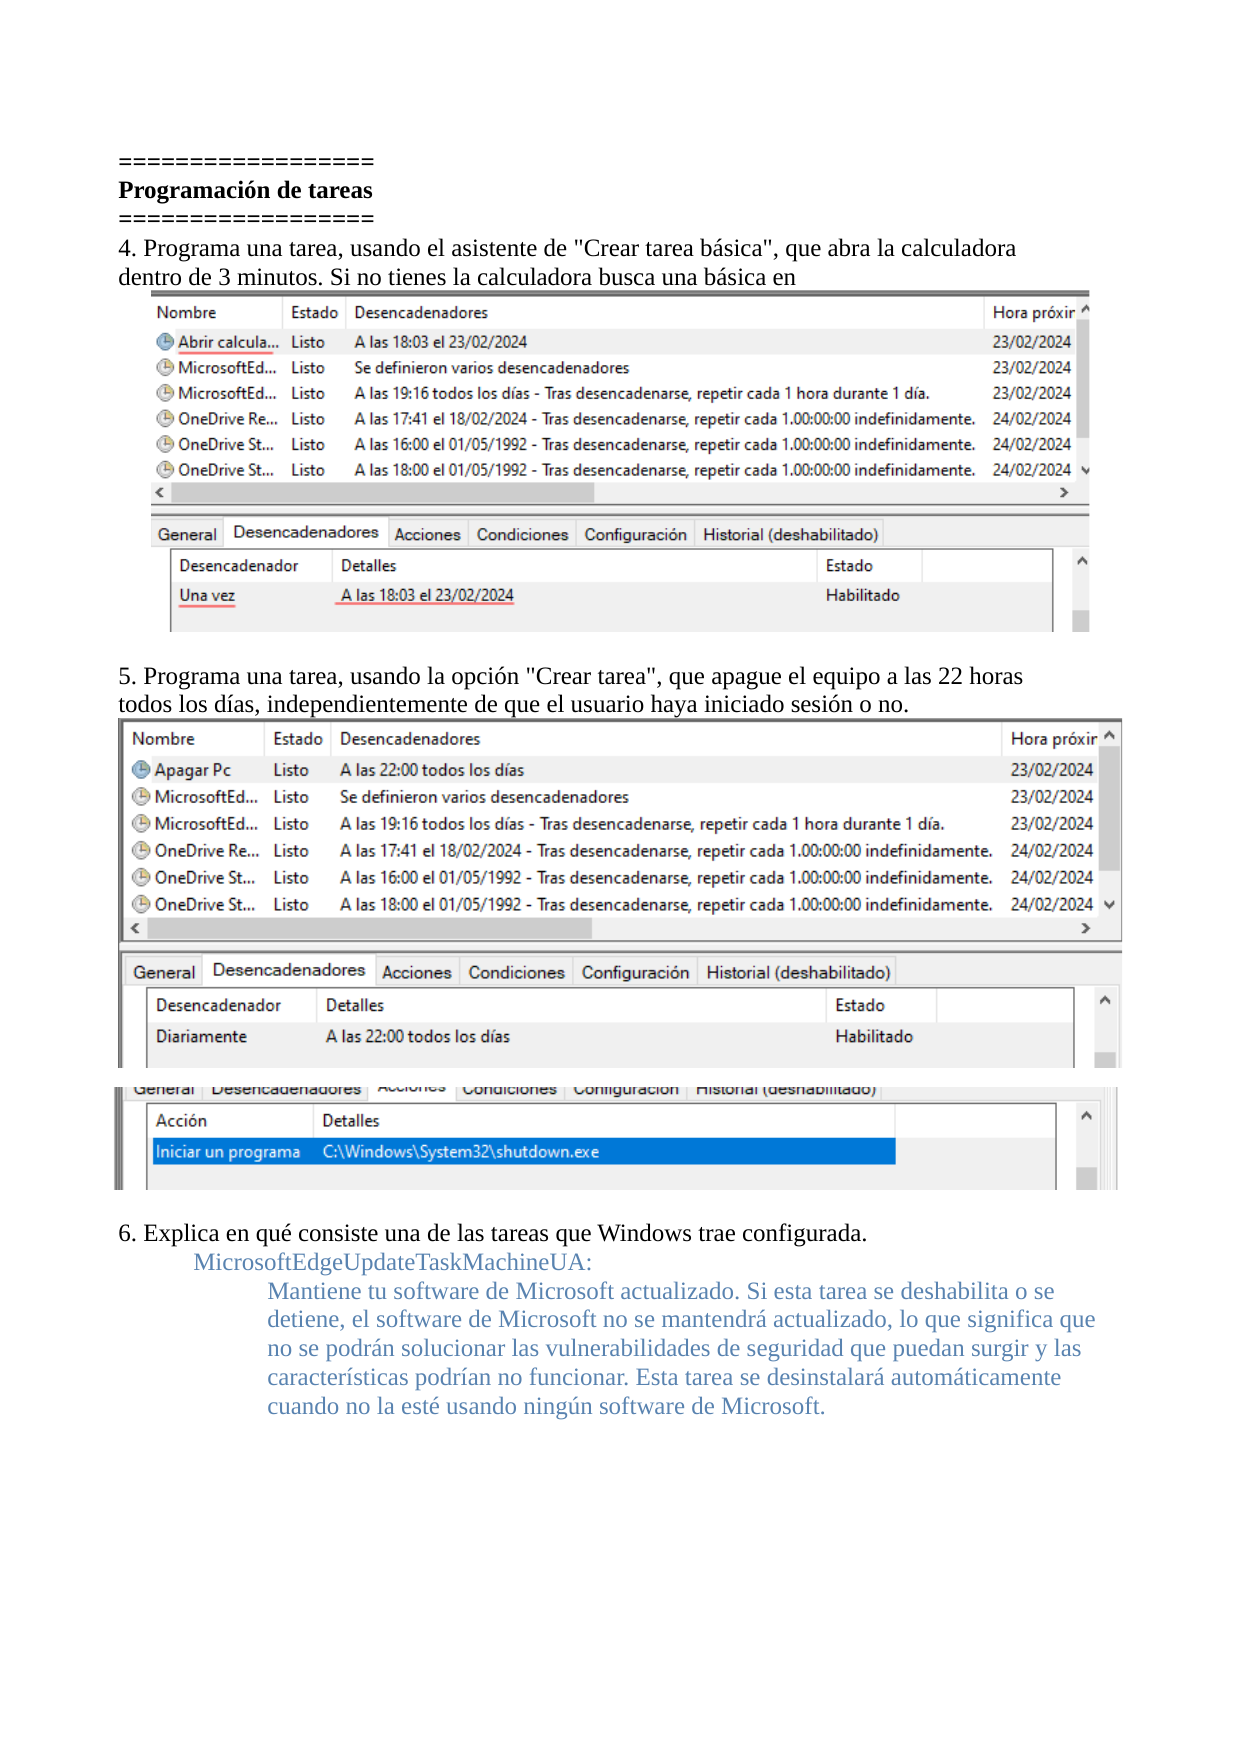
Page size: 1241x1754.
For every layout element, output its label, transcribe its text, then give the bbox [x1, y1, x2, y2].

text ================== [118, 204, 1122, 233]
text Mantiene tu software de Microsoft actualizado. Si esta tarea se deshabilita o se detiene, el software de Microsoft no se mantendrá actualizado, lo que significa que no se podrán solucionar las vulnerabilidades de seguridad que puedan surgir y las características podrían no funcionar. Esta tarea se desinstalará automáticamente cuando no la esté usando ningún software de Microsoft. [193, 1276, 1122, 1419]
text ================== [118, 147, 1122, 176]
text todos los días, independientemente de que el usuario haya iniciado sesión o no. [118, 689, 1122, 718]
text 5. Programa una tarea, usando la opción "Crear tarea", que apague el equipo a las 22 horas [118, 661, 1122, 689]
picture [113, 1087, 1118, 1190]
text MicrosoftEdgeUpdateTaskMachineUA: [193, 1247, 1122, 1276]
picture [151, 290, 1090, 632]
text 4. Programa una tarea, usando el asistente de "Crear tarea básica", que abra la calculadora [118, 233, 1122, 262]
picture [118, 718, 1123, 1068]
text 6. Explica en qué consiste una de las tareas que Windows trae configurada. [118, 1218, 1122, 1247]
text dentro de 3 minutos. Si no tienes la calculadora busca una básica en [118, 262, 1122, 291]
text Programación de tareas [118, 176, 1122, 204]
